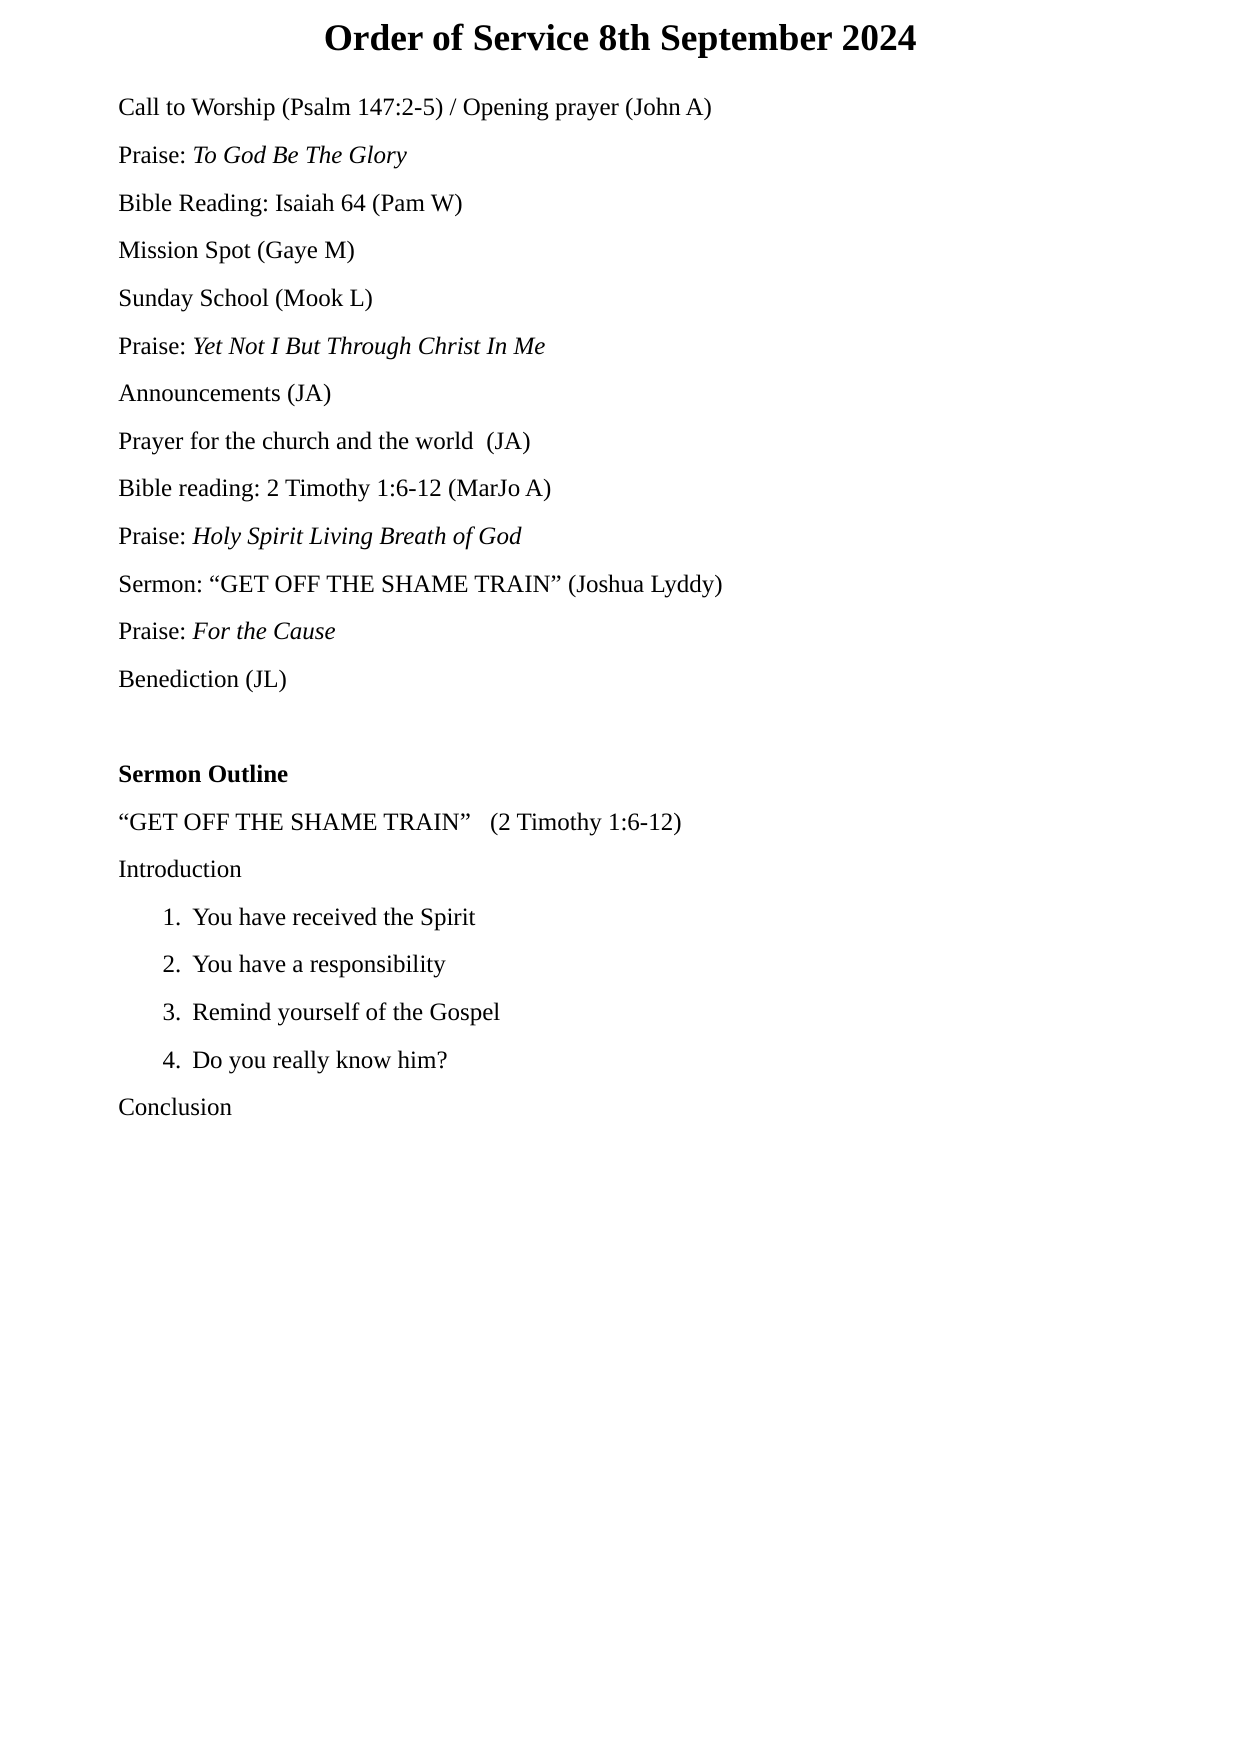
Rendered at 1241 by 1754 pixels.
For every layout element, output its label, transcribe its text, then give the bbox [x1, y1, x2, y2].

text Sermon Outline [118, 759, 1122, 788]
text Sunday School (Mook L) [118, 283, 1122, 312]
text Praise: To God Be The Glory [118, 140, 1122, 169]
text Bible reading: 2 Timothy 1:6-12 (MarJo A) [118, 473, 1122, 502]
text Call to Worship (Psalm 147:2-5) / Opening prayer (John A) [118, 92, 1122, 121]
list Remind yourself of the Gospel [162, 997, 1122, 1026]
text Announcements (JA) [118, 378, 1122, 407]
text Bible Reading: Isaiah 64 (Pam W) [118, 188, 1122, 217]
list You have a responsibility [162, 949, 1122, 978]
text Sermon: “GET OFF THE SHAME TRAIN” (Joshua Lyddy) [118, 569, 1122, 597]
text Mission Spot (Gaye M) [118, 236, 1122, 264]
text Introduction [118, 854, 1122, 883]
text Praise: Yet Not I But Through Christ In Me [118, 331, 1122, 359]
text Praise: For the Cause [118, 616, 1122, 645]
text Conclusion [118, 1092, 1122, 1121]
text “GET OFF THE SHAME TRAIN” (2 Timothy 1:6-12) [118, 807, 1122, 836]
text Prayer for the church and the world (JA) [118, 426, 1122, 455]
text Praise: Holy Spirit Living Breath of God [118, 521, 1122, 550]
text Benediction (JL) [118, 664, 1122, 693]
list You have received the Spirit [162, 902, 1122, 931]
list Do you really know him? [162, 1045, 1122, 1073]
